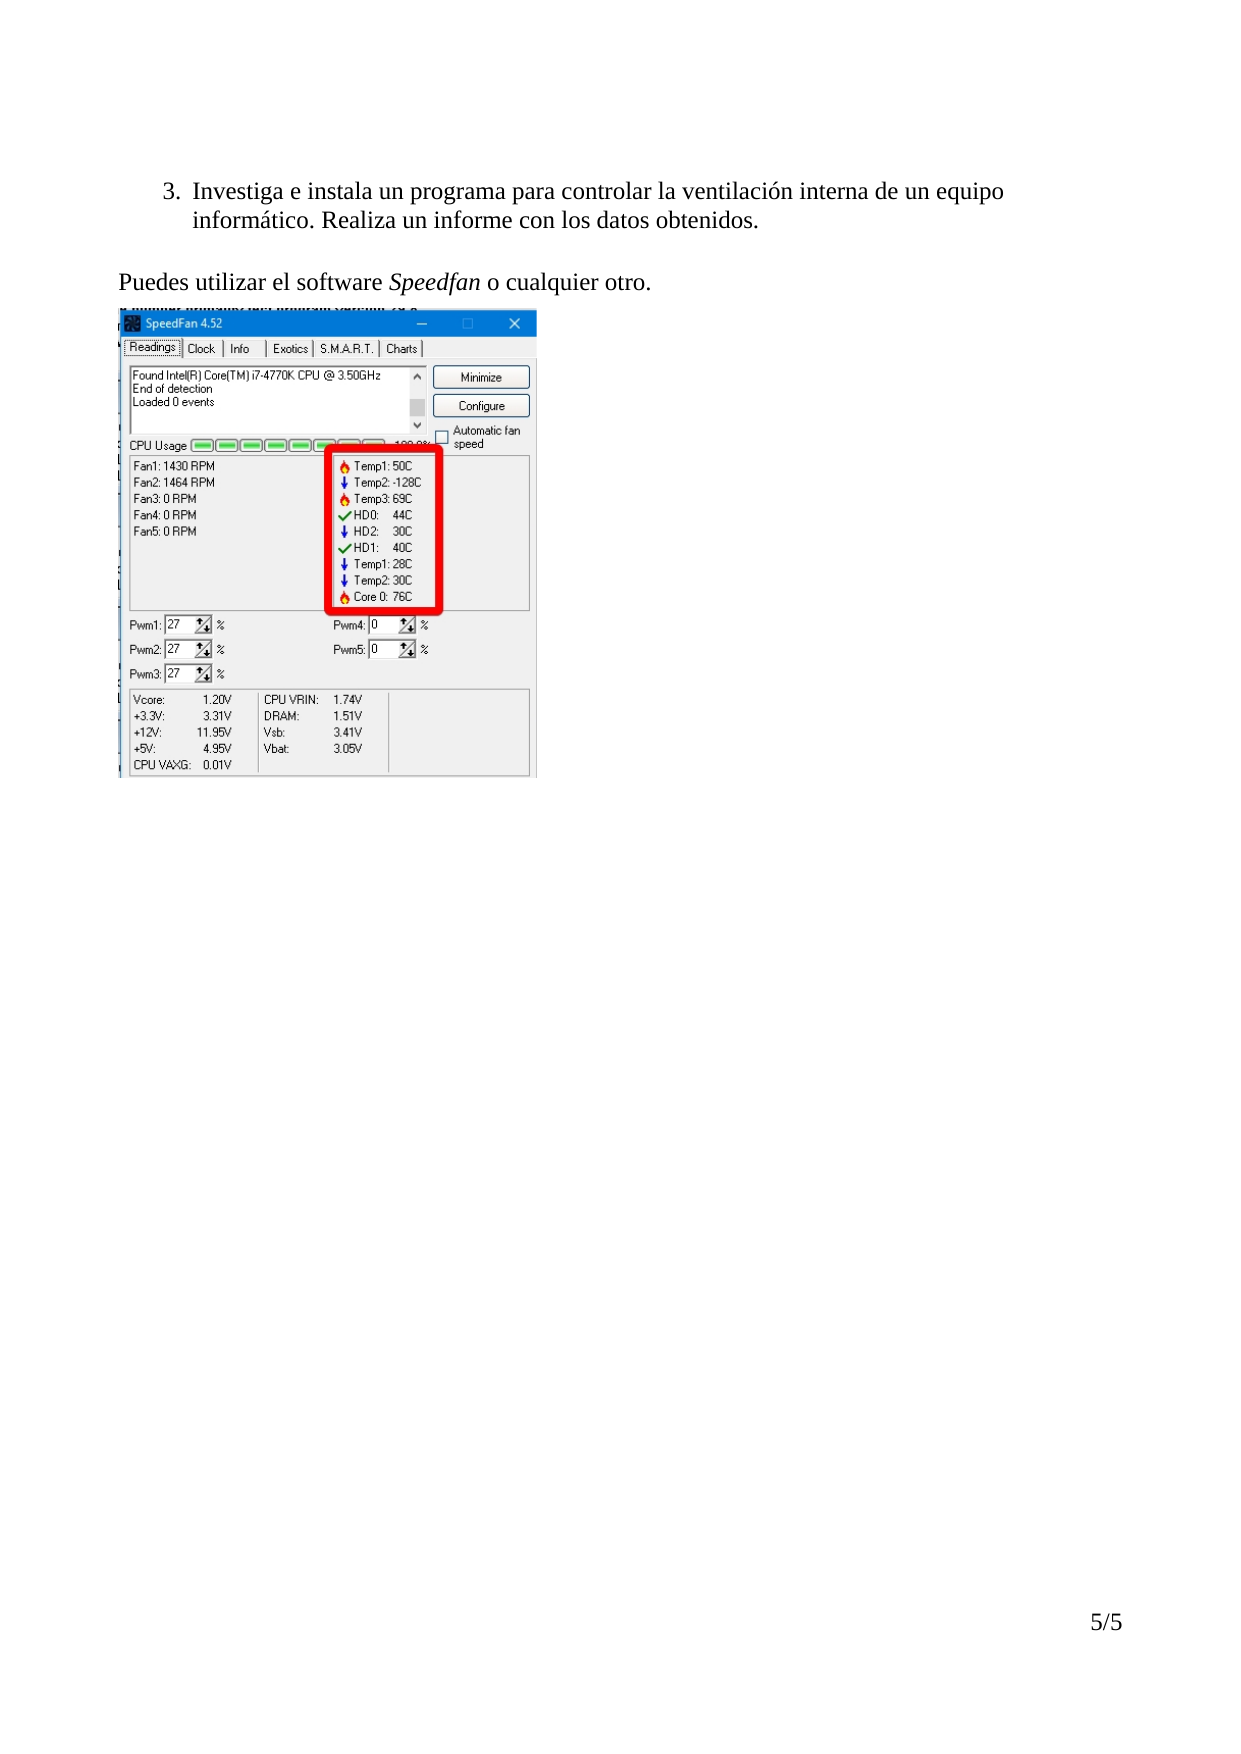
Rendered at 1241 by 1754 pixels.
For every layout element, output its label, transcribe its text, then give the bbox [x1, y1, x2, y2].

subtitle Investiga e instala un programa para controlar la ventilación interna de un equipo informático. Realiza un informe con los datos obtenidos. [162, 176, 1122, 234]
picture [118, 308, 537, 778]
subtitle Puedes utilizar el software Speedfan o cualquier otro. [118, 267, 1122, 296]
